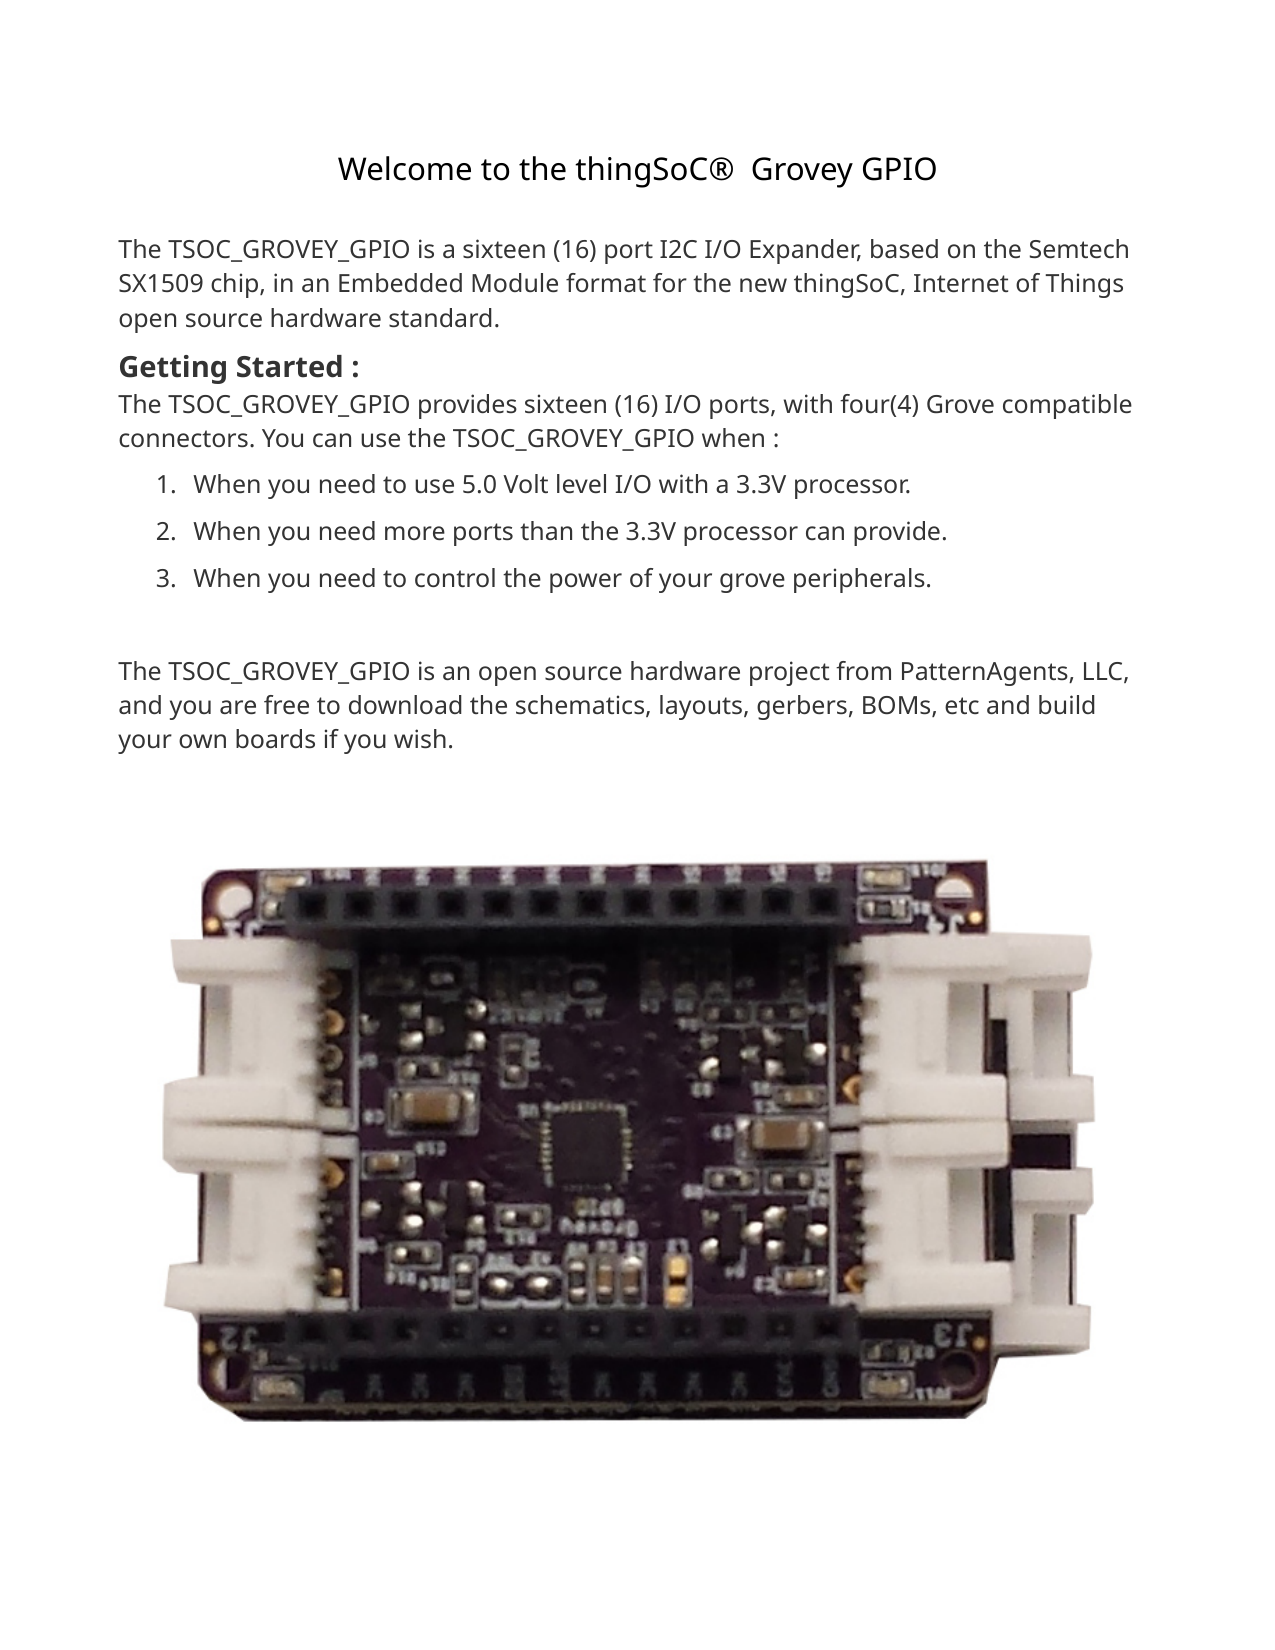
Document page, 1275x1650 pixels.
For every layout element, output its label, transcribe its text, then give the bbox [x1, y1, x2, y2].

list When you need to use 5.0 Volt level I/O with a 3.3V processor. [156, 467, 1157, 501]
list When you need to control the power of your grove peripherals. [156, 560, 1157, 594]
list When you need more ports than the 3.3V processor can provide. [156, 514, 1157, 548]
text The TSOC_GROVEY_GPIO is an open source hardware project from PatternAgents, LLC, and you are free to download the schematics, layouts, gerbers, BOMs, etc and build your own boards if you wish. [118, 653, 1157, 756]
text The TSOC_GROVEY_GPIO is a sixteen (16) port I2C I/O Expander, based on the Semtech SX1509 chip, in an Embedded Module format for the new thingSoC, Internet of Things open source hardware standard. [118, 232, 1157, 334]
text Getting Started : The TSOC_GROVEY_GPIO provides sixteen (16) I/O ports, with four(4) Grove compatible connectors. You can use the TSOC_GROVEY_GPIO when : [118, 347, 1157, 454]
picture [136, 810, 1139, 1479]
text Welcome to the thingSoC® Grovey GPIO [118, 147, 1157, 232]
